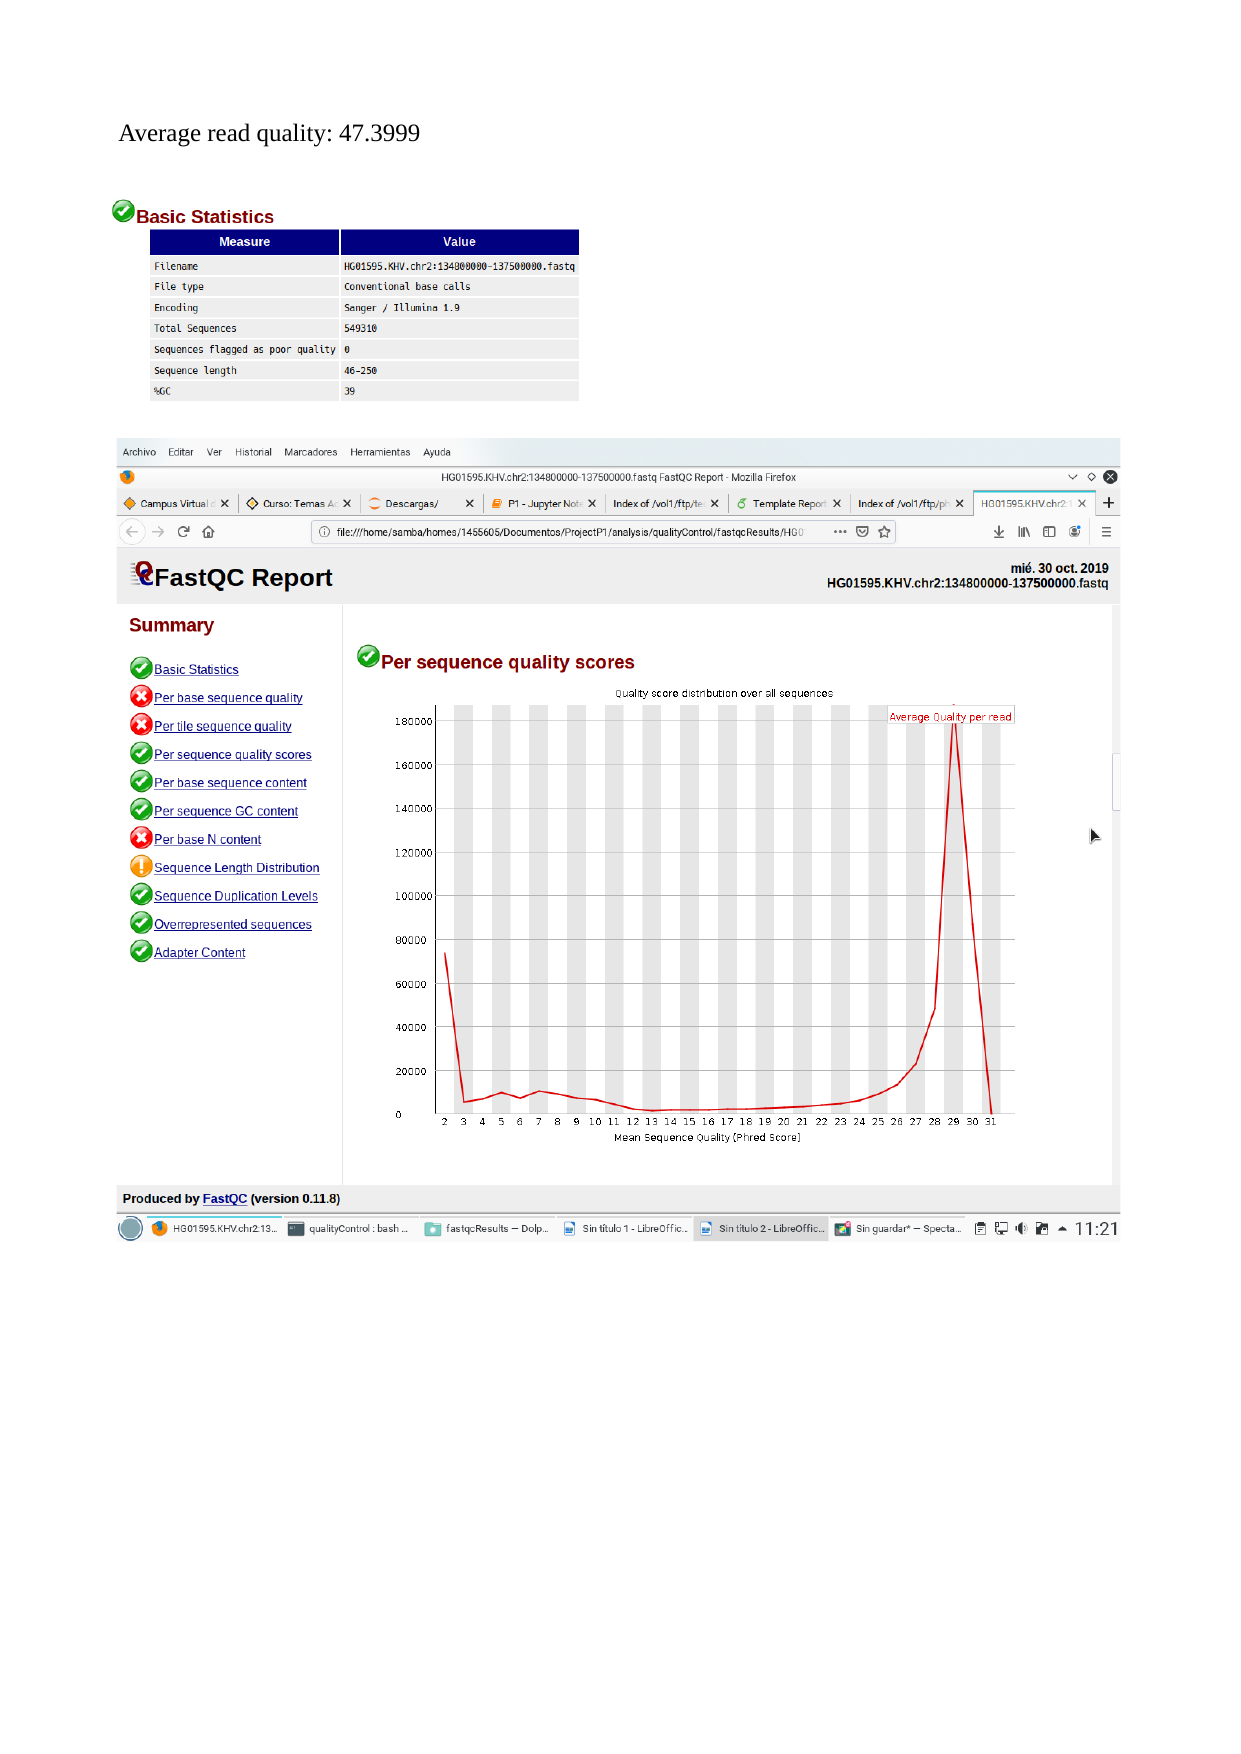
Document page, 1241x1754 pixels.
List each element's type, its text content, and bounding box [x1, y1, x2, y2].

text Average read quality: 47.3999 [118, 118, 1122, 147]
picture [116, 438, 1121, 1242]
picture [106, 184, 600, 412]
